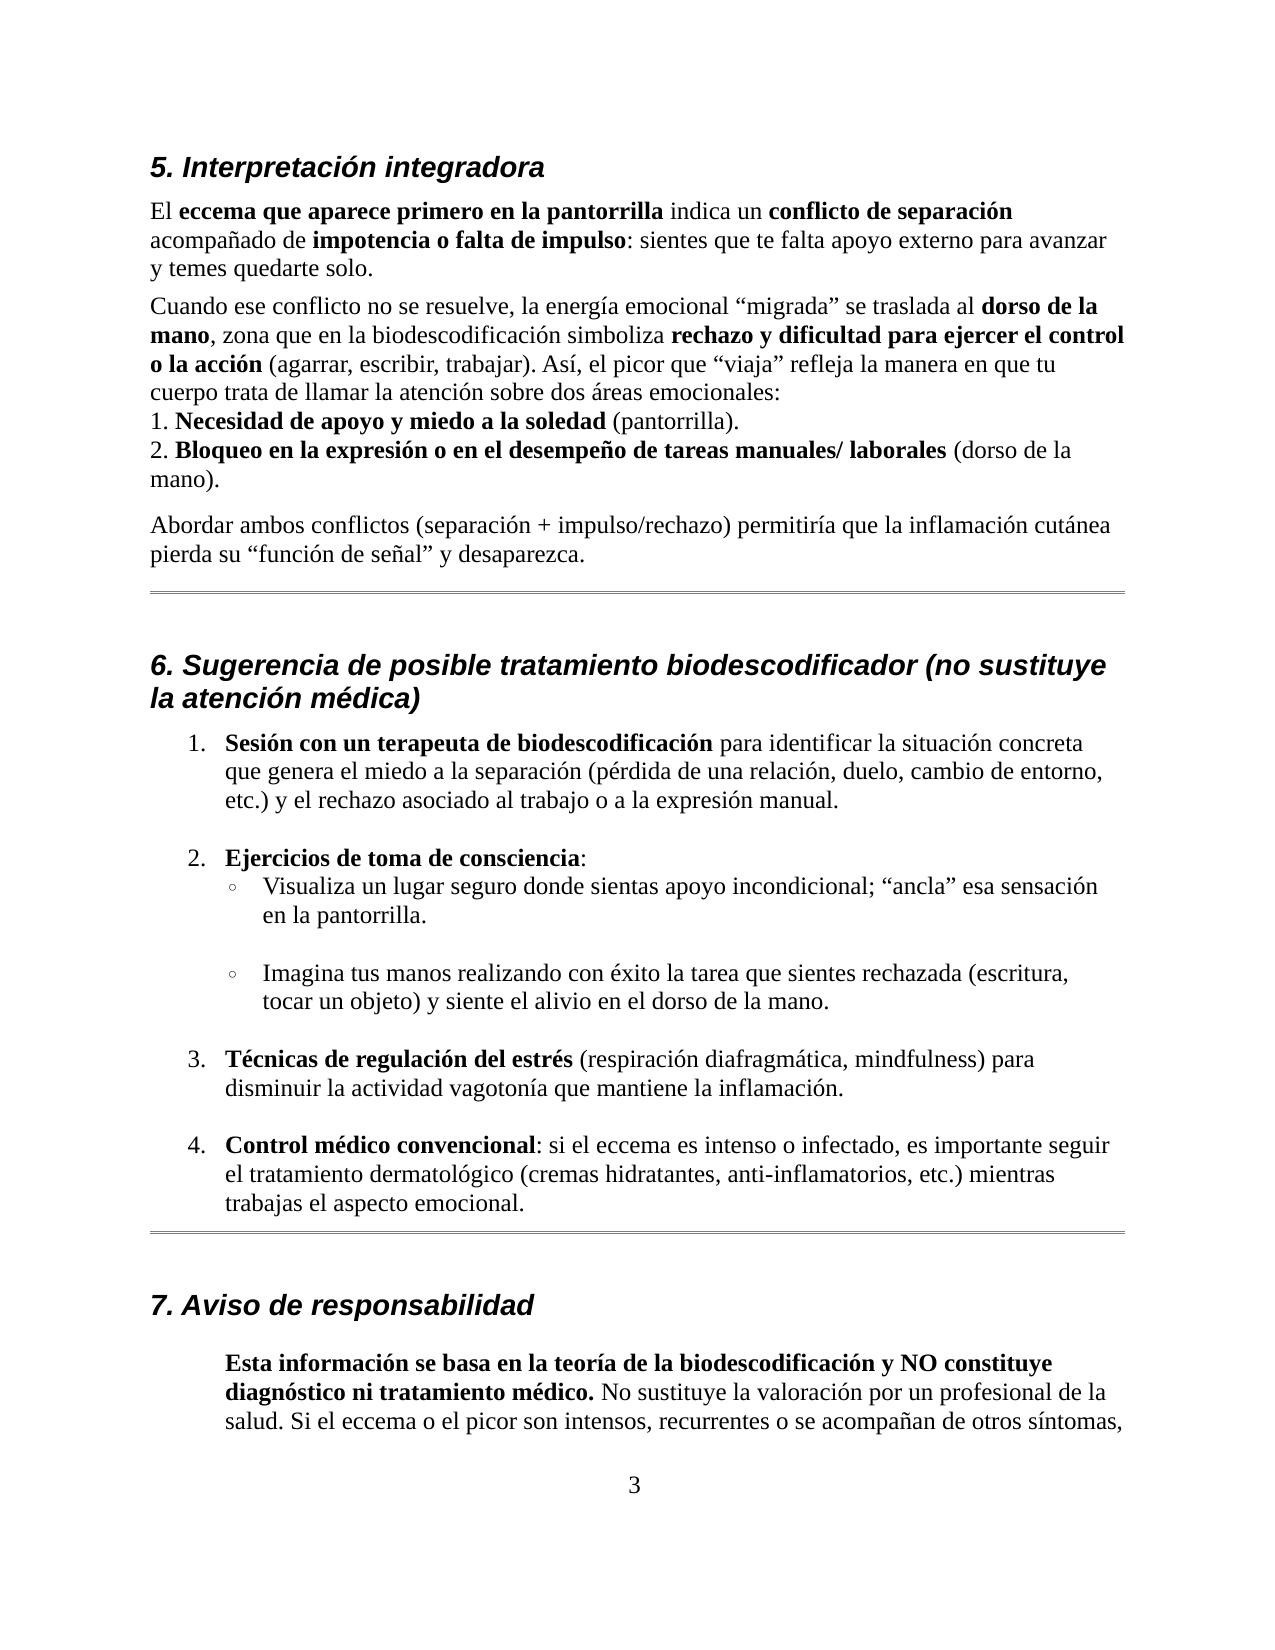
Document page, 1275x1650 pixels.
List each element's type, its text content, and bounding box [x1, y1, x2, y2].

subtitle 5. Interpretación integradora [150, 150, 1125, 183]
subtitle 6. Sugerencia de posible tratamiento biodescodificador (no sustituye la atención médica) [150, 648, 1125, 715]
list Visualiza un lugar seguro donde sientas apoyo incondicional; “ancla” esa sensación en la pantorrilla. [225, 871, 1125, 958]
text El eccema que aparece primero en la pantorrilla indica un conflicto de separación acompañado de impotencia o falta de impulso: sientes que te falta apoyo externo para avanzar y temes quedarte solo. [150, 196, 1125, 282]
list Ejercicios de toma de consciencia: [187, 843, 1125, 871]
text Abordar ambos conflictos (separación + impulso/rechazo) permitiría que la inflamación cutánea pierda su “función de señal” y desaparezca. [150, 510, 1125, 568]
text Esta información se basa en la teoría de la biodescodificación y NO constituye diagnóstico ni tratamiento médico. No sustituye la valoración por un profesional de la salud. Si el eccema o el picor son intensos, recurrentes o se acompañan de otros síntomas, [225, 1348, 1125, 1435]
list Técnicas de regulación del estrés (respiración diafragmática, mindfulness) para disminuir la actividad vagotonía que mantiene la inflamación. [187, 1044, 1125, 1130]
text Cuando ese conflicto no se resuelve, la energía emocional “migrada” se traslada al dorso de la mano, zona que en la biodescodificación simboliza rechazo y dificultad para ejercer el control o la acción (agarrar, escribir, trabajar). Así, el picor que “viaja” refleja la manera en que tu cuerpo trata de llamar la atención sobre dos áreas emocionales: 1. Necesidad de apoyo y miedo a la soledad (pantorrilla). 2. Bloqueo en la expresión o en el desempeño de tareas manuales/ laborales (dorso de la mano). [150, 291, 1125, 492]
subtitle 7. Aviso de responsabilidad [150, 1287, 1125, 1321]
list Control médico convencional: si el eccema es intenso o infectado, es importante seguir el tratamiento dermatológico (cremas hidratantes, anti‑inflamatorios, etc.) mientras trabajas el aspecto emocional. [187, 1130, 1125, 1216]
list Imagina tus manos realizando con éxito la tarea que sientes rechazada (escritura, tocar un objeto) y siente el alivio en el dorso de la mano. [225, 958, 1125, 1044]
list Sesión con un terapeuta de biodescodificación para identificar la situación concreta que genera el miedo a la separación (pérdida de una relación, duelo, cambio de entorno, etc.) y el rechazo asociado al trabajo o a la expresión manual. [187, 728, 1125, 843]
